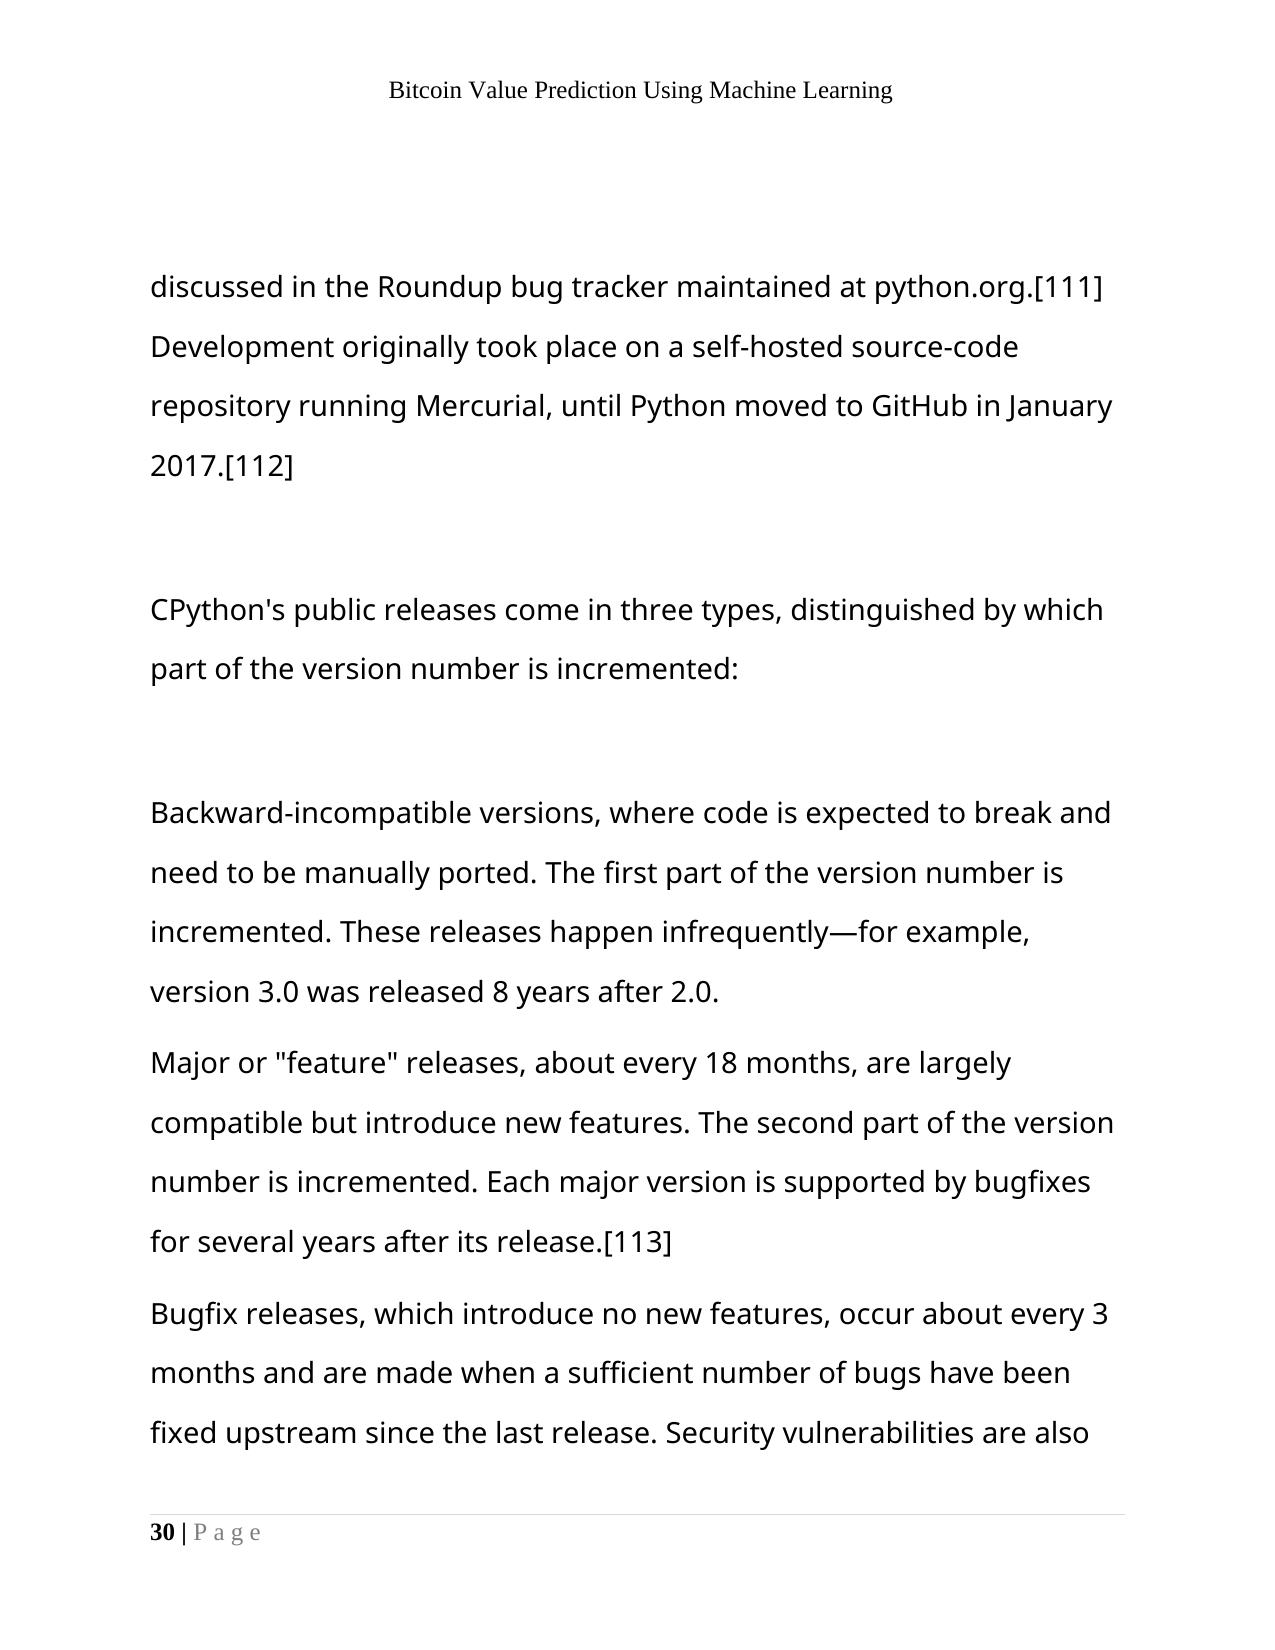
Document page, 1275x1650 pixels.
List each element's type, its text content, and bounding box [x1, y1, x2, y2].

text Major or "feature" releases, about every 18 months, are largely compatible but introduce new features. The second part of the version number is incremented. Each major version is supported by bugfixes for several years after its release.[113] [150, 1043, 1125, 1261]
text Backward-incompatible versions, where code is expected to break and need to be manually ported. The first part of the version number is incremented. These releases happen infrequently—for example, version 3.0 was released 8 years after 2.0. [150, 792, 1125, 1011]
text discussed in the Roundup bug tracker maintained at python.org.[111] Development originally took place on a self-hosted source-code repository running Mercurial, until Python moved to GitHub in January 2017.[112] [150, 267, 1125, 485]
text Bugfix releases, which introduce no new features, occur about every 3 months and are made when a sufficient number of bugs have been fixed upstream since the last release. Security vulnerabilities are also [150, 1293, 1125, 1452]
text CPython's public releases come in three types, distinguished by which part of the version number is incremented: [150, 589, 1125, 688]
